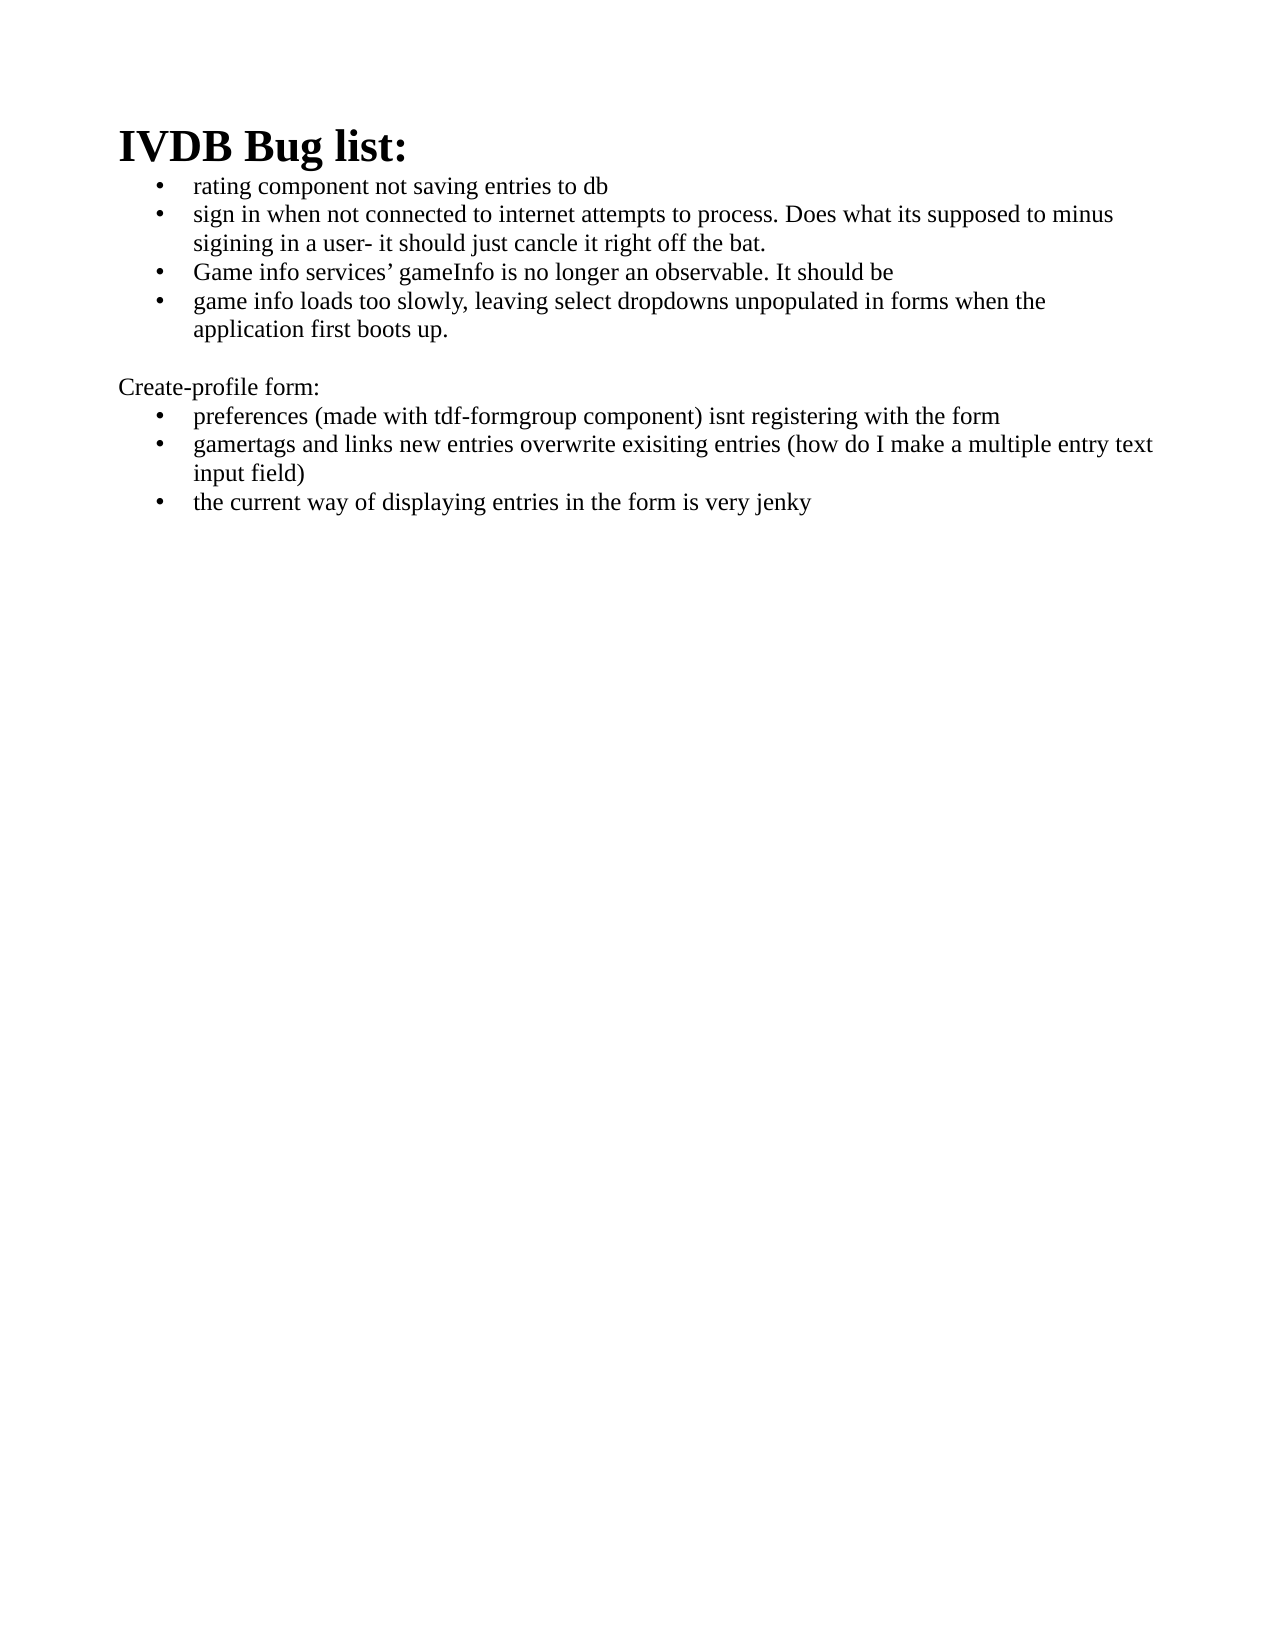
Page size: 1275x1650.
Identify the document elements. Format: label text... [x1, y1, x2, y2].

list preferences (made with tdf-formgroup component) isnt registering with the form [156, 401, 1157, 429]
text IVDB Bug list: [118, 118, 1157, 171]
list gamertags and links new entries overwrite exisiting entries (how do I make a multiple entry text input field) [156, 429, 1157, 487]
list Game info services’ gameInfo is no longer an observable. It should be [156, 257, 1157, 286]
list the current way of displaying entries in the form is very jenky [156, 487, 1157, 516]
list game info loads too slowly, leaving select dropdowns unpopulated in forms when the application first boots up. [156, 286, 1157, 343]
list rating component not saving entries to db [156, 171, 1157, 199]
list sign in when not connected to internet attempts to process. Does what its supposed to minus sigining in a user- it should just cancle it right off the bat. [156, 199, 1157, 257]
text Create-profile form: [118, 372, 1157, 401]
